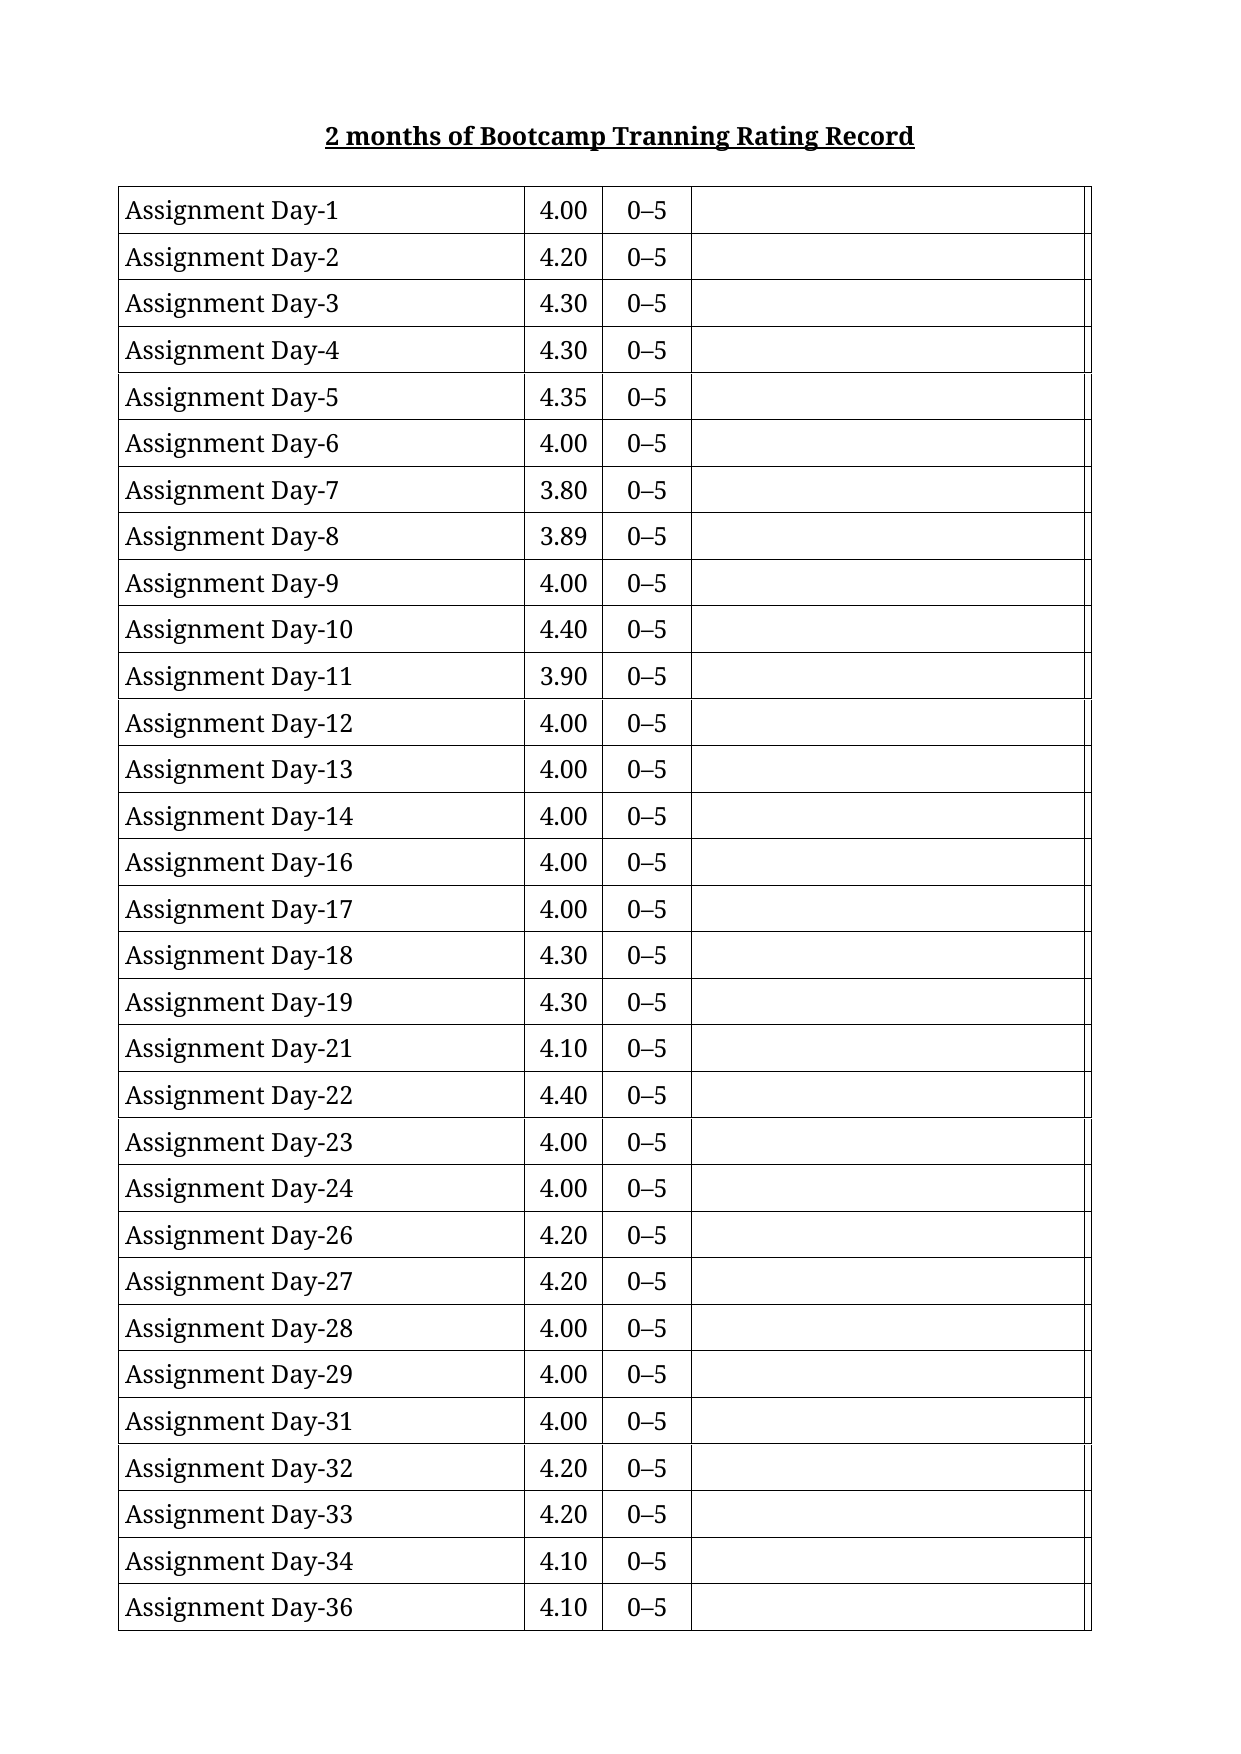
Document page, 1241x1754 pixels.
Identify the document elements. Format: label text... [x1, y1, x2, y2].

table_header Assignment Day-1 [119, 187, 524, 233]
table_cell Assignment Day-16 [119, 839, 524, 885]
table_cell 4.00 [525, 1398, 602, 1443]
table_cell [1085, 1212, 1091, 1257]
table_cell [692, 606, 1084, 652]
table_cell [692, 700, 1084, 745]
table_cell Assignment Day-31 [119, 1398, 524, 1443]
table_cell [1085, 1165, 1091, 1211]
table_cell [692, 1351, 1084, 1397]
table_cell [692, 793, 1084, 838]
table_cell 0–5 [603, 793, 691, 838]
table_cell Assignment Day-6 [119, 420, 524, 466]
table_cell 4.00 [525, 1165, 602, 1211]
table_cell [1085, 1538, 1091, 1583]
table_cell [692, 1445, 1084, 1490]
table_cell [692, 746, 1084, 792]
table_cell 0–5 [603, 1165, 691, 1211]
table_cell 0–5 [603, 700, 691, 745]
table_cell 4.40 [525, 606, 602, 652]
table_cell 4.10 [525, 1538, 602, 1583]
table_cell Assignment Day-17 [119, 886, 524, 931]
table_cell [1085, 420, 1091, 466]
table_cell 4.10 [525, 1584, 602, 1630]
table_cell [692, 234, 1084, 279]
table_cell Assignment Day-4 [119, 327, 524, 372]
table_cell [692, 560, 1084, 605]
table_cell [1085, 793, 1091, 838]
table_cell [1085, 700, 1091, 745]
table_cell 3.89 [525, 513, 602, 559]
table_cell [1085, 374, 1091, 419]
table_cell [692, 374, 1084, 419]
table_cell 0–5 [603, 327, 691, 372]
table_cell 0–5 [603, 560, 691, 605]
table_cell 0–5 [603, 1398, 691, 1443]
table_cell [1085, 327, 1091, 372]
table_cell [692, 1212, 1084, 1257]
table_cell 4.10 [525, 1025, 602, 1071]
table_cell [692, 513, 1084, 559]
table_cell [692, 1584, 1084, 1630]
table_cell [692, 932, 1084, 978]
table_cell 0–5 [603, 1025, 691, 1071]
table_cell [1085, 1258, 1091, 1304]
table_header [1085, 187, 1091, 233]
table_cell [692, 1398, 1084, 1443]
table_cell Assignment Day-7 [119, 467, 524, 512]
table_cell 0–5 [603, 1445, 691, 1490]
table_header [692, 187, 1084, 233]
table_cell Assignment Day-27 [119, 1258, 524, 1304]
table_cell [1085, 1072, 1091, 1117]
table_cell [1085, 1398, 1091, 1443]
table_cell [1085, 746, 1091, 792]
table_cell Assignment Day-3 [119, 280, 524, 326]
table_cell 0–5 [603, 1212, 691, 1257]
table_cell Assignment Day-10 [119, 606, 524, 652]
table_cell [1085, 606, 1091, 652]
table_cell 4.20 [525, 1491, 602, 1537]
table_cell 0–5 [603, 839, 691, 885]
table_cell 4.00 [525, 560, 602, 605]
table_cell 0–5 [603, 513, 691, 559]
table_cell 0–5 [603, 234, 691, 279]
table_cell 4.20 [525, 1212, 602, 1257]
table_cell 0–5 [603, 1491, 691, 1537]
table_cell Assignment Day-11 [119, 653, 524, 698]
table_cell 4.00 [525, 746, 602, 792]
table_cell 0–5 [603, 932, 691, 978]
table_cell 4.00 [525, 1119, 602, 1164]
table_cell [1085, 653, 1091, 698]
table_cell 4.00 [525, 886, 602, 931]
table_cell [692, 1165, 1084, 1211]
table_cell [1085, 1025, 1091, 1071]
table_cell 4.00 [525, 793, 602, 838]
table_cell 4.30 [525, 932, 602, 978]
table_cell 0–5 [603, 280, 691, 326]
table_cell 4.30 [525, 327, 602, 372]
table_cell [1085, 1584, 1091, 1630]
table_cell Assignment Day-14 [119, 793, 524, 838]
table_cell 0–5 [603, 1351, 691, 1397]
table_cell 0–5 [603, 1258, 691, 1304]
table_cell 0–5 [603, 653, 691, 698]
table_cell 4.35 [525, 374, 602, 419]
table_cell 0–5 [603, 886, 691, 931]
table_cell [692, 1072, 1084, 1117]
table_cell 4.20 [525, 1445, 602, 1490]
table_cell 0–5 [603, 467, 691, 512]
table_cell Assignment Day-9 [119, 560, 524, 605]
table_header 0–5 [603, 187, 691, 233]
table_cell Assignment Day-29 [119, 1351, 524, 1397]
table_cell Assignment Day-26 [119, 1212, 524, 1257]
table_cell 0–5 [603, 374, 691, 419]
table_cell [1085, 560, 1091, 605]
table_cell [1085, 513, 1091, 559]
table_cell Assignment Day-36 [119, 1584, 524, 1630]
table_cell 4.20 [525, 234, 602, 279]
table_cell [1085, 839, 1091, 885]
table_cell [1085, 234, 1091, 279]
table_cell Assignment Day-33 [119, 1491, 524, 1537]
table_cell 0–5 [603, 1119, 691, 1164]
table_cell Assignment Day-21 [119, 1025, 524, 1071]
table_cell [692, 280, 1084, 326]
table_cell 0–5 [603, 746, 691, 792]
table_cell Assignment Day-5 [119, 374, 524, 419]
table_cell [1085, 467, 1091, 512]
table_cell [1085, 1491, 1091, 1537]
table_cell [692, 1025, 1084, 1071]
table_cell Assignment Day-12 [119, 700, 524, 745]
table_cell 4.00 [525, 700, 602, 745]
table_cell Assignment Day-34 [119, 1538, 524, 1583]
table_cell 0–5 [603, 1072, 691, 1117]
table_cell [692, 327, 1084, 372]
table_cell 0–5 [603, 979, 691, 1024]
table_cell Assignment Day-32 [119, 1445, 524, 1490]
table_cell [1085, 1305, 1091, 1350]
table_cell 0–5 [603, 1305, 691, 1350]
table_cell 4.00 [525, 839, 602, 885]
table_cell [692, 467, 1084, 512]
table_cell [692, 653, 1084, 698]
table_cell 4.40 [525, 1072, 602, 1117]
table_cell 4.30 [525, 979, 602, 1024]
table_cell Assignment Day-19 [119, 979, 524, 1024]
table_cell [1085, 280, 1091, 326]
table_cell 0–5 [603, 420, 691, 466]
table_cell [692, 1119, 1084, 1164]
table_cell [692, 1491, 1084, 1537]
table_cell [692, 1538, 1084, 1583]
table_cell [692, 1258, 1084, 1304]
table_cell 0–5 [603, 606, 691, 652]
table_cell 4.20 [525, 1258, 602, 1304]
table_cell Assignment Day-28 [119, 1305, 524, 1350]
table_cell [692, 420, 1084, 466]
table_cell [692, 839, 1084, 885]
table_cell Assignment Day-22 [119, 1072, 524, 1117]
table_cell 0–5 [603, 1584, 691, 1630]
text 2 months of Bootcamp Tranning Rating Record [118, 118, 1122, 152]
table_cell [692, 979, 1084, 1024]
table_cell [1085, 1119, 1091, 1164]
table_cell [1085, 886, 1091, 931]
table_cell [1085, 1445, 1091, 1490]
table_cell 4.00 [525, 1305, 602, 1350]
table_cell 0–5 [603, 1538, 691, 1583]
table_cell [1085, 979, 1091, 1024]
table_cell 3.90 [525, 653, 602, 698]
table_cell Assignment Day-24 [119, 1165, 524, 1211]
table_cell [1085, 932, 1091, 978]
table_cell Assignment Day-23 [119, 1119, 524, 1164]
table_header 4.00 [525, 187, 602, 233]
table_cell [692, 886, 1084, 931]
table_cell 4.00 [525, 1351, 602, 1397]
table_cell Assignment Day-13 [119, 746, 524, 792]
table_cell [692, 1305, 1084, 1350]
table_cell Assignment Day-8 [119, 513, 524, 559]
table_cell 4.30 [525, 280, 602, 326]
table_cell Assignment Day-18 [119, 932, 524, 978]
table_cell 4.00 [525, 420, 602, 466]
table_cell 3.80 [525, 467, 602, 512]
table_cell [1085, 1351, 1091, 1397]
table_cell Assignment Day-2 [119, 234, 524, 279]
